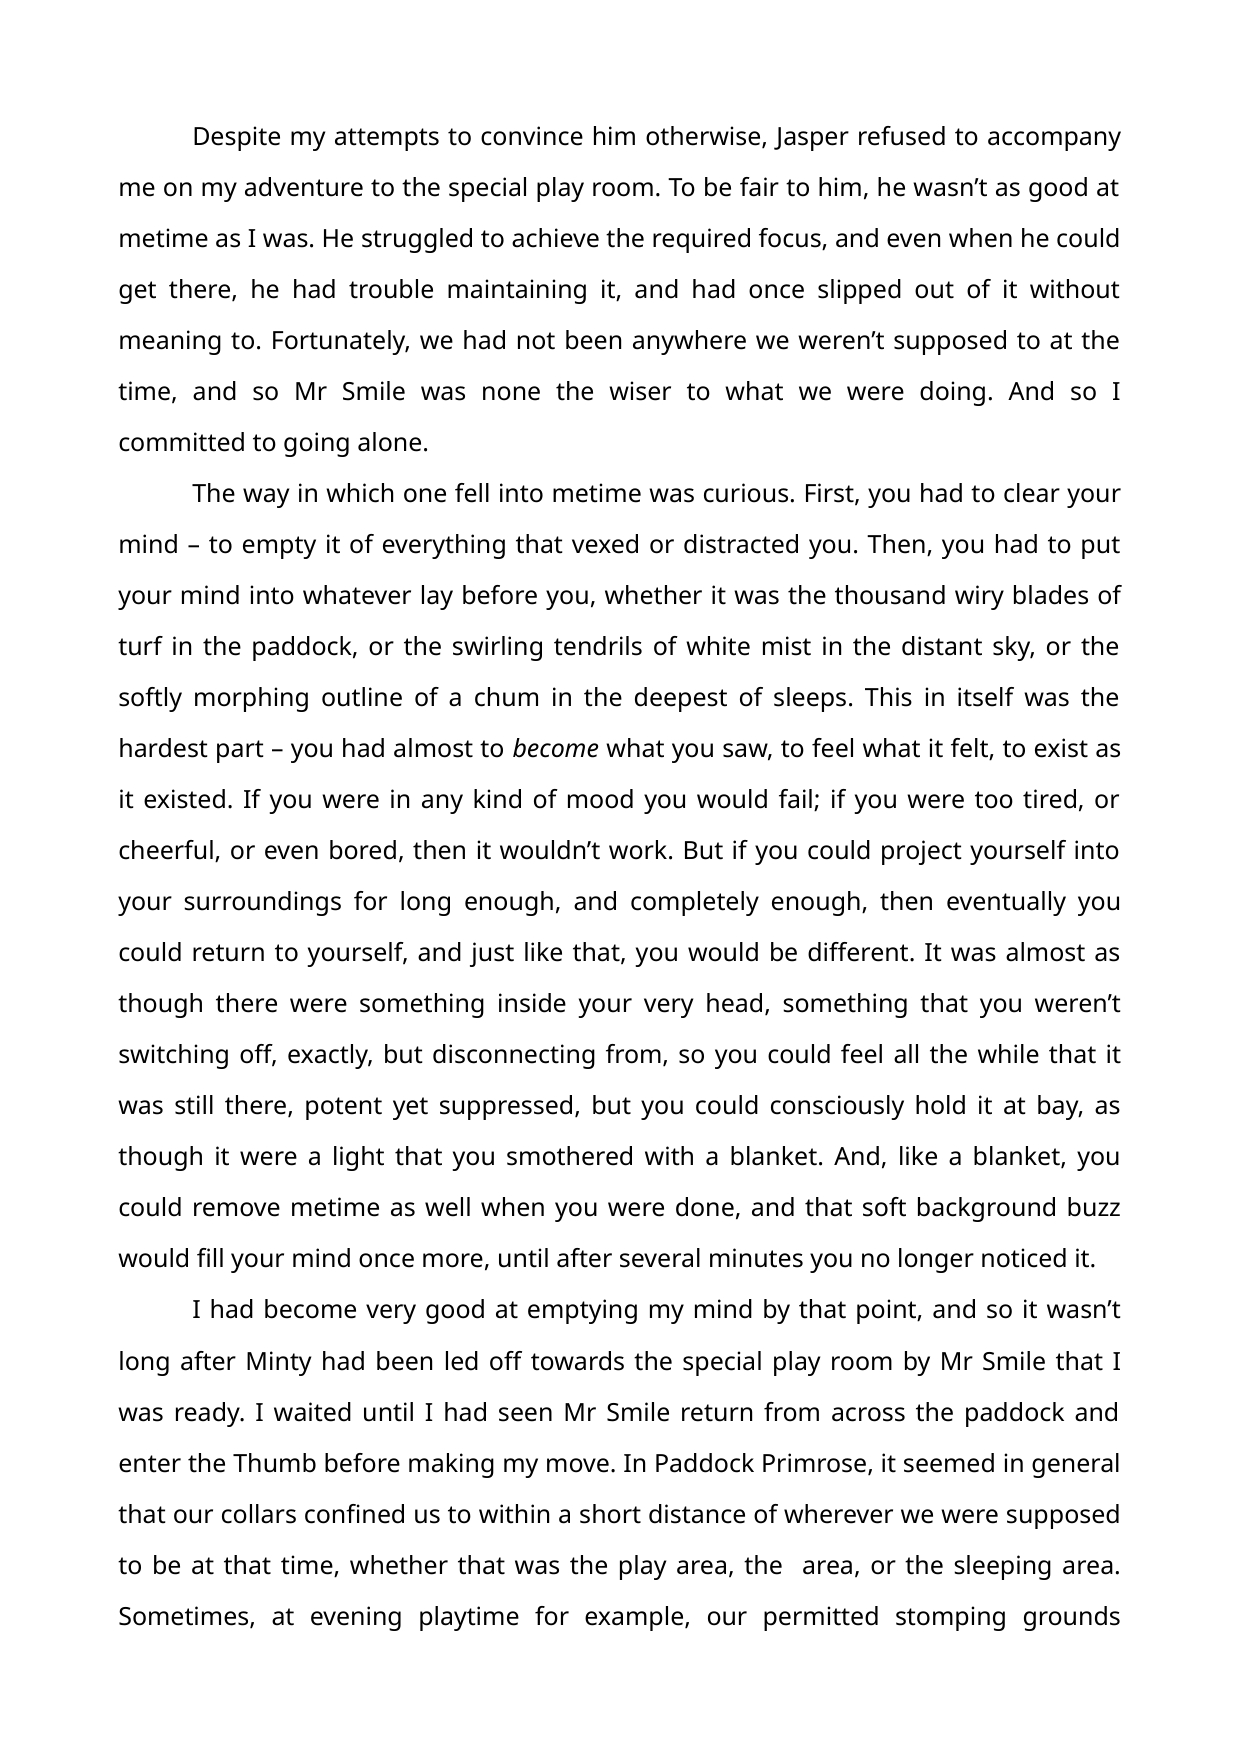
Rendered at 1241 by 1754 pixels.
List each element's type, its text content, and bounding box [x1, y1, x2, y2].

text I had become very good at emptying my mind by that point, and so it wasn’t long after Minty had been led off towards the special play room by Mr Smile that I was ready. I waited until I had seen Mr Smile return from across the paddock and enter the Thumb before making my move. In Paddock Primrose, it seemed in general that our collars confined us to within a short distance of wherever we were supposed to be at that time, whether that was the play area, the area, or the sleeping area. Sometimes, at evening playtime for example, our permitted stomping grounds [118, 1292, 1122, 1632]
text The way in which one fell into metime was curious. First, you had to clear your mind – to empty it of everything that vexed or distracted you. Then, you had to put your mind into whatever lay before you, whether it was the thousand wiry blades of turf in the paddock, or the swirling tendrils of white mist in the distant sky, or the softly morphing outline of a chum in the deepest of sleeps. This in itself was the hardest part – you had almost to become what you saw, to feel what it felt, to exist as it existed. If you were in any kind of mood you would fail; if you were too tired, or cheerful, or even bored, then it wouldn’t work. But if you could project yourself into your surroundings for long enough, and completely enough, then eventually you could return to yourself, and just like that, you would be different. It was almost as though there were something inside your very head, something that you weren’t switching off, exactly, but disconnecting from, so you could feel all the while that it was still there, potent yet suppressed, but you could consciously hold it at bay, as though it were a light that you smothered with a blanket. And, like a blanket, you could remove metime as well when you were done, and that soft background buzz would fill your mind once more, until after several minutes you no longer noticed it. [118, 475, 1122, 1275]
text Despite my attempts to convince him otherwise, Jasper refused to accompany me on my adventure to the special play room. To be fair to him, he wasn’t as good at metime as I was. He struggled to achieve the required focus, and even when he could get there, he had trouble maintaining it, and had once slipped out of it without meaning to. Fortunately, we had not been anywhere we weren’t supposed to at the time, and so Mr Smile was none the wiser to what we were doing. And so I committed to going alone. [118, 118, 1122, 458]
